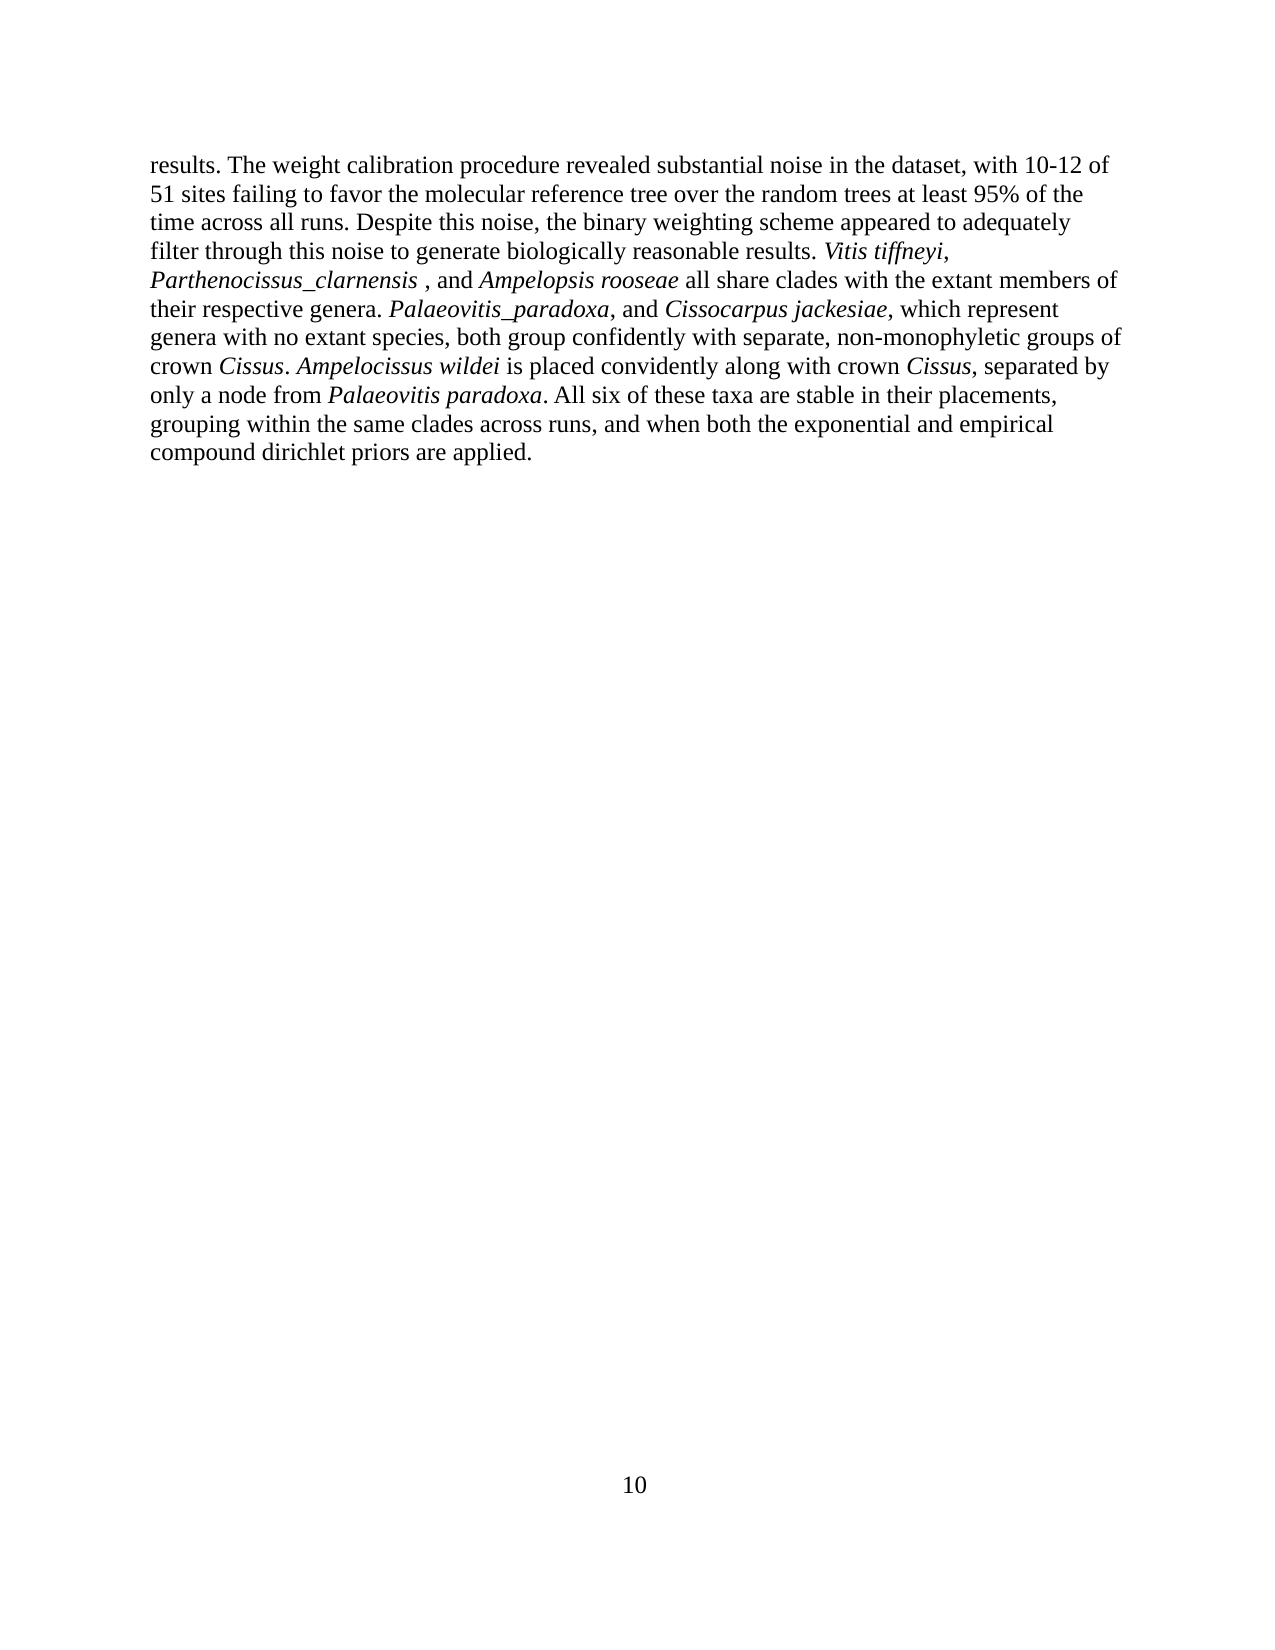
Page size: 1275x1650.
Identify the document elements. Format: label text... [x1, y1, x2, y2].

text results. The weight calibration procedure revealed substantial noise in the dataset, with 10-12 of 51 sites failing to favor the molecular reference tree over the random trees at least 95% of the time across all runs. Despite this noise, the binary weighting scheme appeared to adequately filter through this noise to generate biologically reasonable results. Vitis tiffneyi, Parthenocissus_clarnensis , and Ampelopsis rooseae all share clades with the extant members of their respective genera. Palaeovitis_paradoxa, and Cissocarpus jackesiae, which represent genera with no extant species, both group confidently with separate, non-monophyletic groups of crown Cissus. Ampelocissus wildei is placed convidently along with crown Cissus, separated by only a node from Palaeovitis paradoxa. All six of these taxa are stable in their placements, grouping within the same clades across runs, and when both the exponential and empirical compound dirichlet priors are applied. [150, 150, 1125, 466]
